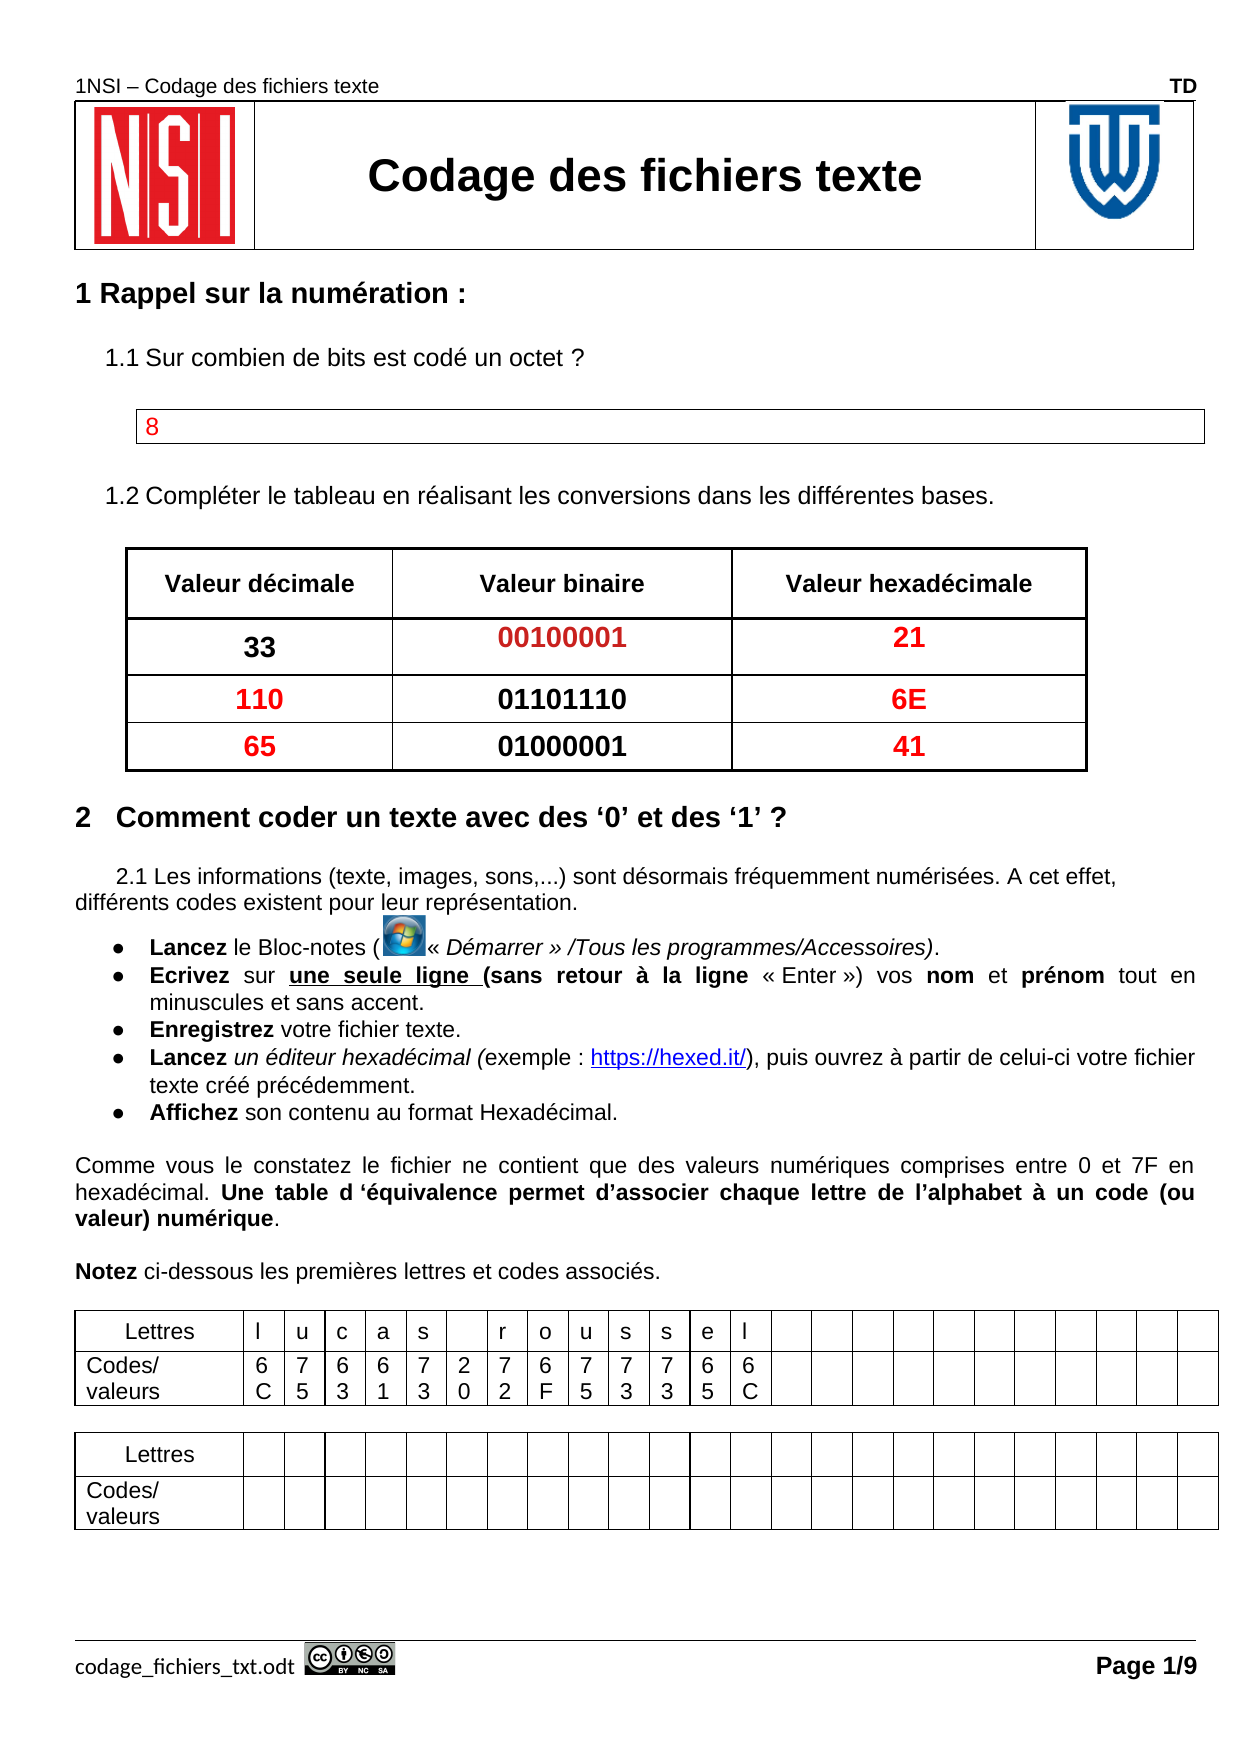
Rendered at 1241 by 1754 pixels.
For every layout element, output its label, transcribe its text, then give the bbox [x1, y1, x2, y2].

table_header [407, 1433, 446, 1476]
table_cell 110 [128, 676, 392, 721]
table_cell Codes/valeurs [76, 1477, 243, 1529]
table_header [812, 1311, 852, 1351]
table_cell 6C [731, 1352, 771, 1404]
table_cell [975, 1477, 1014, 1529]
table_cell 00100001 [393, 620, 731, 674]
table_cell [488, 1477, 527, 1529]
table_header l [731, 1311, 771, 1351]
table_header [1097, 1311, 1136, 1351]
table_cell 33 [128, 620, 392, 674]
table_cell [975, 1352, 1014, 1404]
list Lancez le Bloc-notes (« Démarrer » /Tous les programmes/Accessoires). [112, 916, 1196, 961]
table_header [326, 1433, 365, 1476]
table_cell 65 [691, 1352, 730, 1404]
table_header [1015, 1433, 1055, 1476]
table_header [244, 1433, 284, 1476]
table_header [1056, 1433, 1096, 1476]
table_cell [1097, 1477, 1136, 1529]
table_header [569, 1433, 608, 1476]
picture [383, 915, 426, 956]
list Affichez son contenu au format Hexadécimal. [112, 1098, 1196, 1126]
table_header s [407, 1311, 446, 1351]
list Compléter le tableau en réalisant les conversions dans les différentes bases. [104, 481, 1196, 510]
table_cell [447, 1477, 487, 1529]
table_header o [528, 1311, 568, 1351]
text Notez ci-dessous les premières lettres et codes associés. [75, 1258, 1196, 1284]
table_header [1178, 1311, 1218, 1351]
table_header [488, 1433, 527, 1476]
table_cell [1056, 1352, 1096, 1404]
table_cell [1015, 1477, 1055, 1529]
table_cell [934, 1352, 974, 1404]
table_header r [488, 1311, 527, 1351]
table_cell [609, 1477, 649, 1529]
table_cell [1056, 1477, 1096, 1529]
table_cell [1178, 1477, 1218, 1529]
table_cell [812, 1477, 852, 1529]
table_cell [285, 1477, 324, 1529]
table_header [1097, 1433, 1136, 1476]
table_cell [772, 1477, 811, 1529]
table_header [528, 1433, 568, 1476]
list Ecrivez sur une seule ligne (sans retour à la ligne « Enter ») vos nom et prénom tout en minuscules et sans accent. [112, 961, 1196, 1016]
text Comme vous le constatez le fichier ne contient que des valeurs numériques comprises entre 0 et 7F en hexadécimal. Une table d ‘équivalence permet d’associer chaque lettre de l’alphabet à un code (ou valeur) numérique. [75, 1152, 1196, 1231]
table_header s [650, 1311, 689, 1351]
table_header Valeur hexadécimale [733, 550, 1085, 617]
table_cell 6C [244, 1352, 284, 1404]
table_cell [528, 1477, 568, 1529]
table_header [812, 1433, 852, 1476]
table_cell 01101110 [393, 676, 731, 721]
table_cell [326, 1477, 365, 1529]
list 8 [137, 410, 1204, 443]
table_cell [1015, 1352, 1055, 1404]
table_cell 21 [733, 620, 1085, 674]
list Comment coder un texte avec des ‘0’ et des ‘1’ ? [75, 801, 1196, 834]
table_header e [691, 1311, 730, 1351]
text 1 Rappel sur la numération : [75, 276, 1196, 309]
table_cell 63 [326, 1352, 365, 1404]
table_header [894, 1433, 933, 1476]
table_header Lettres [76, 1433, 243, 1476]
table_header [447, 1311, 487, 1351]
table_header [975, 1433, 1014, 1476]
table_cell 73 [650, 1352, 689, 1404]
table_header c [326, 1311, 365, 1351]
table_header [853, 1433, 893, 1476]
table_header Valeur binaire [393, 550, 731, 617]
table_cell [1097, 1352, 1136, 1404]
table_header [894, 1311, 933, 1351]
table_header [691, 1433, 730, 1476]
list Enregistrez votre fichier texte. [112, 1016, 1196, 1043]
table_header [975, 1311, 1014, 1351]
table_header [366, 1433, 406, 1476]
table_header [1015, 1311, 1055, 1351]
table_cell 6F [528, 1352, 568, 1404]
table_header s [609, 1311, 649, 1351]
table_cell [894, 1352, 933, 1404]
table_header Codage des fichiers texte [255, 102, 1035, 249]
table_header l [244, 1311, 284, 1351]
table_header [772, 1433, 811, 1476]
table_cell 61 [366, 1352, 406, 1404]
table_header [1137, 1433, 1177, 1476]
table_header [447, 1433, 487, 1476]
table_header [853, 1311, 893, 1351]
list Sur combien de bits est codé un octet ? [104, 343, 1196, 371]
table_cell [1137, 1352, 1177, 1404]
table_header [772, 1311, 811, 1351]
table_header [1056, 1311, 1096, 1351]
table_cell 01000001 [393, 723, 731, 769]
table_cell [1178, 1352, 1218, 1404]
table_header [934, 1311, 974, 1351]
table_header [650, 1433, 689, 1476]
table_cell [894, 1477, 933, 1529]
table_cell [853, 1352, 893, 1404]
table_cell [650, 1477, 689, 1529]
table_cell 20 [447, 1352, 487, 1404]
table_header [1178, 1433, 1218, 1476]
table_cell [569, 1477, 608, 1529]
table_cell 6E [733, 676, 1085, 721]
table_header [731, 1433, 771, 1476]
table_header u [569, 1311, 608, 1351]
list Lancez un éditeur hexadécimal (exemple : https://hexed.it/), puis ouvrez à partir de celui-ci votre fichier texte créé précédemment. [112, 1043, 1196, 1098]
table_cell [407, 1477, 446, 1529]
table_header [934, 1433, 974, 1476]
table_cell [812, 1352, 852, 1404]
table_header [76, 102, 254, 249]
table_header u [285, 1311, 324, 1351]
table_cell [366, 1477, 406, 1529]
table_header a [366, 1311, 406, 1351]
table_cell 65 [128, 723, 392, 769]
text 2.1 Les informations (texte, images, sons,...) sont désormais fréquemment numérisées. A cet effet, différents codes existent pour leur représentation. [75, 863, 1196, 916]
table_cell 73 [609, 1352, 649, 1404]
table_header [285, 1433, 324, 1476]
table_cell 75 [569, 1352, 608, 1404]
table_cell 41 [733, 723, 1085, 769]
table_header Valeur décimale [128, 550, 392, 617]
table_cell 73 [407, 1352, 446, 1404]
table_header [1137, 1311, 1177, 1351]
table_cell [853, 1477, 893, 1529]
picture [304, 1642, 396, 1675]
table_cell 72 [488, 1352, 527, 1404]
table_cell 75 [285, 1352, 324, 1404]
table_cell [691, 1477, 730, 1529]
table_header [1036, 102, 1193, 249]
table_header Lettres [76, 1311, 243, 1351]
table_header [609, 1433, 649, 1476]
table_cell [731, 1477, 771, 1529]
table_cell [934, 1477, 974, 1529]
table_cell [1137, 1477, 1177, 1529]
table_cell [244, 1477, 284, 1529]
table_cell [772, 1352, 811, 1404]
table_cell Codes/valeurs [76, 1352, 243, 1404]
